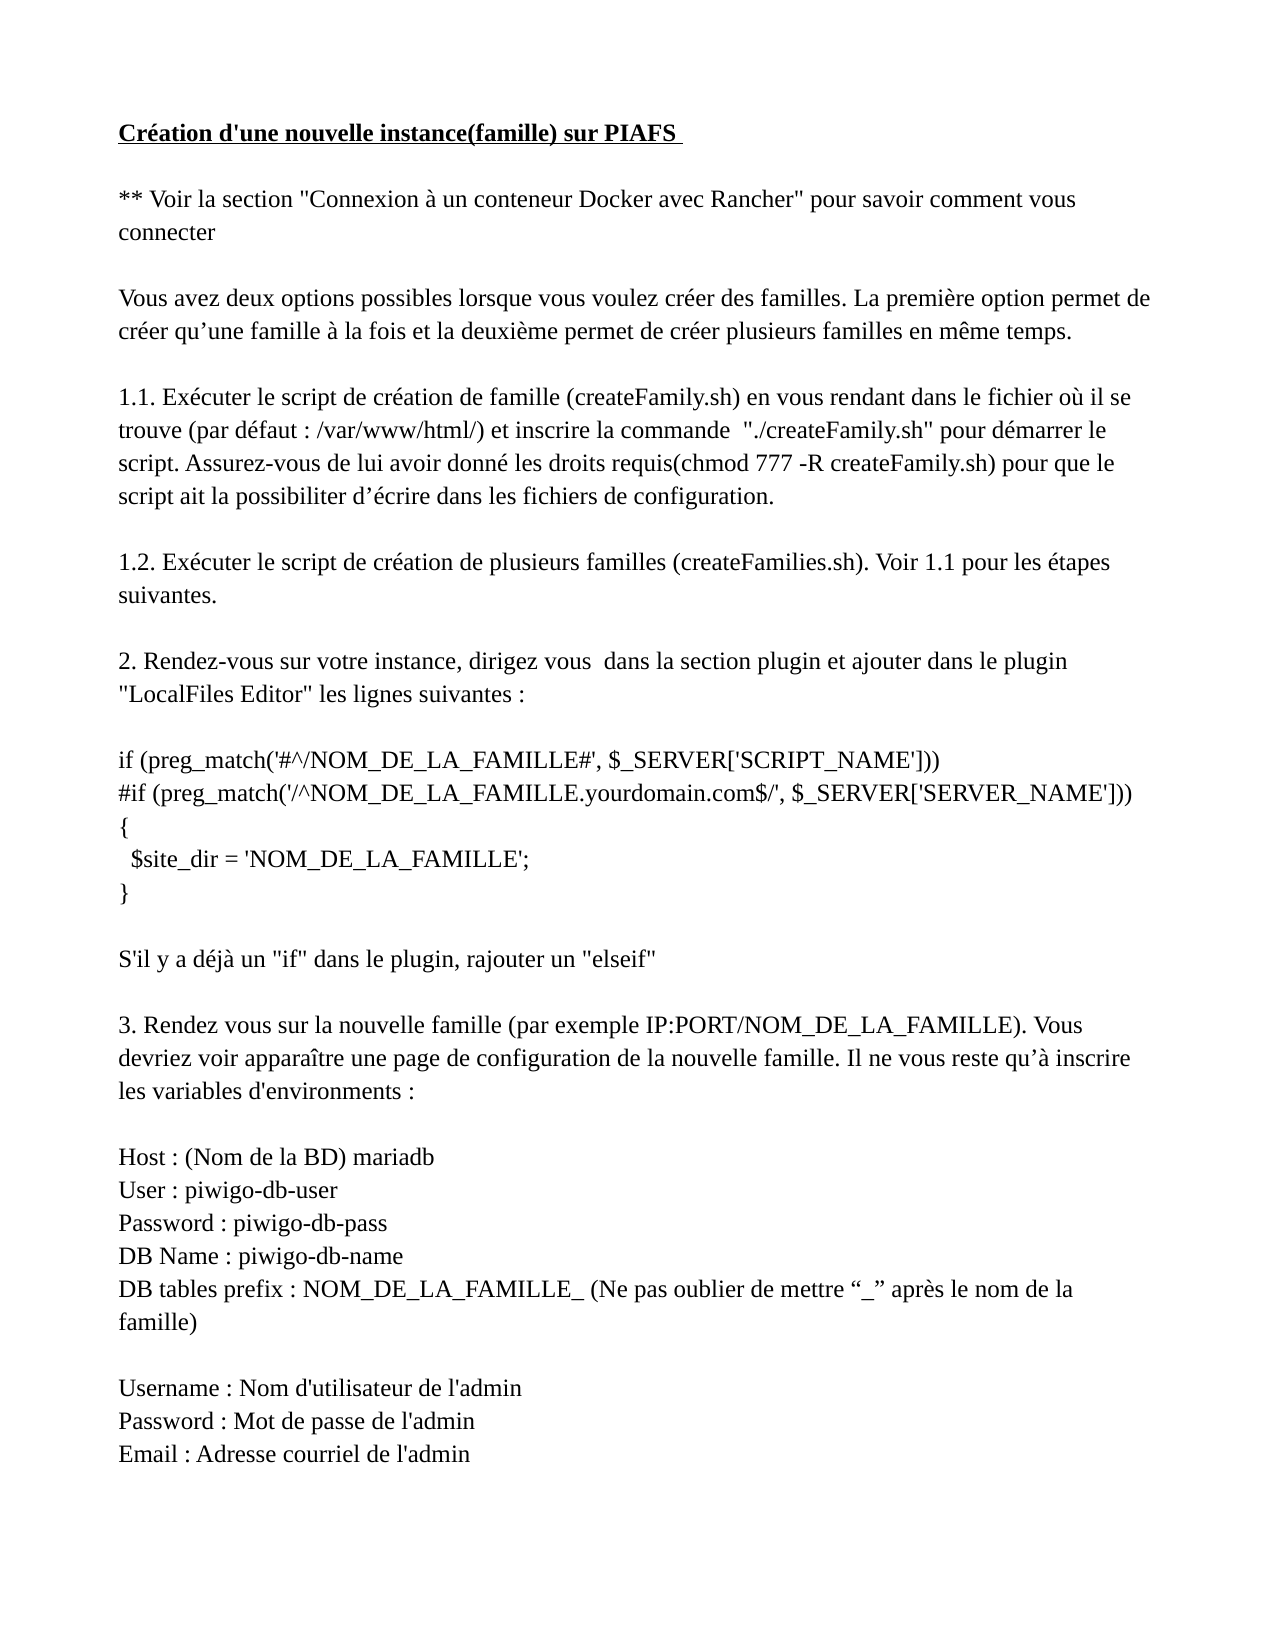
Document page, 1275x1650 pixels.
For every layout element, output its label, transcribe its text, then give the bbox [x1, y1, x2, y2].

text DB tables prefix : NOM_DE_LA_FAMILLE_ (Ne pas oublier de mettre “_” après le nom de la famille) [118, 1274, 1157, 1336]
text 1.2. Exécuter le script de création de plusieurs familles (createFamilies.sh). Voir 1.1 pour les étapes suivantes. [118, 547, 1157, 609]
text 3. Rendez vous sur la nouvelle famille (par exemple IP:PORT/NOM_DE_LA_FAMILLE). Vous devriez voir apparaître une page de configuration de la nouvelle famille. Il ne vous reste qu’à inscrire les variables d'environments : [118, 1010, 1157, 1104]
text if (preg_match('#^/NOM_DE_LA_FAMILLE#', $_SERVER['SCRIPT_NAME'])) [118, 746, 1157, 774]
text Host : (Nom de la BD) mariadb [118, 1142, 1157, 1171]
text User : piwigo-db-user [118, 1175, 1157, 1203]
text Password : piwigo-db-pass [118, 1208, 1157, 1237]
text Vous avez deux options possibles lorsque vous voulez créer des familles. La première option permet de créer qu’une famille à la fois et la deuxième permet de créer plusieurs familles en même temps. [118, 283, 1157, 345]
text 1.1. Exécuter le script de création de famille (createFamily.sh) en vous rendant dans le fichier où il se trouve (par défaut : /var/www/html/) et inscrire la commande "./createFamily.sh" pour démarrer le script. Assurez-vous de lui avoir donné les droits requis(chmod 777 -R createFamily.sh) pour que le script ait la possibiliter d’écrire dans les fichiers de configuration. [118, 382, 1157, 510]
text 2. Rendez-vous sur votre instance, dirigez vous dans la section plugin et ajouter dans le plugin "LocalFiles Editor" les lignes suivantes : [118, 646, 1157, 708]
text #if (preg_match('/^NOM_DE_LA_FAMILLE.yourdomain.com$/', $_SERVER['SERVER_NAME'])) [118, 778, 1157, 807]
text S'il y a déjà un "if" dans le plugin, rajouter un "elseif" [118, 944, 1157, 972]
text $site_dir = 'NOM_DE_LA_FAMILLE'; [118, 844, 1157, 873]
text } [118, 878, 1157, 906]
text Username : Nom d'utilisateur de l'admin [118, 1373, 1157, 1402]
text Création d'une nouvelle instance(famille) sur PIAFS [118, 118, 1157, 147]
text Email : Adresse courriel de l'admin [118, 1439, 1157, 1468]
text ** Voir la section "Connexion à un conteneur Docker avec Rancher" pour savoir comment vous connecter [118, 184, 1157, 246]
text DB Name : piwigo-db-name [118, 1241, 1157, 1269]
text Password : Mot de passe de l'admin [118, 1406, 1157, 1435]
text { [118, 812, 1157, 840]
